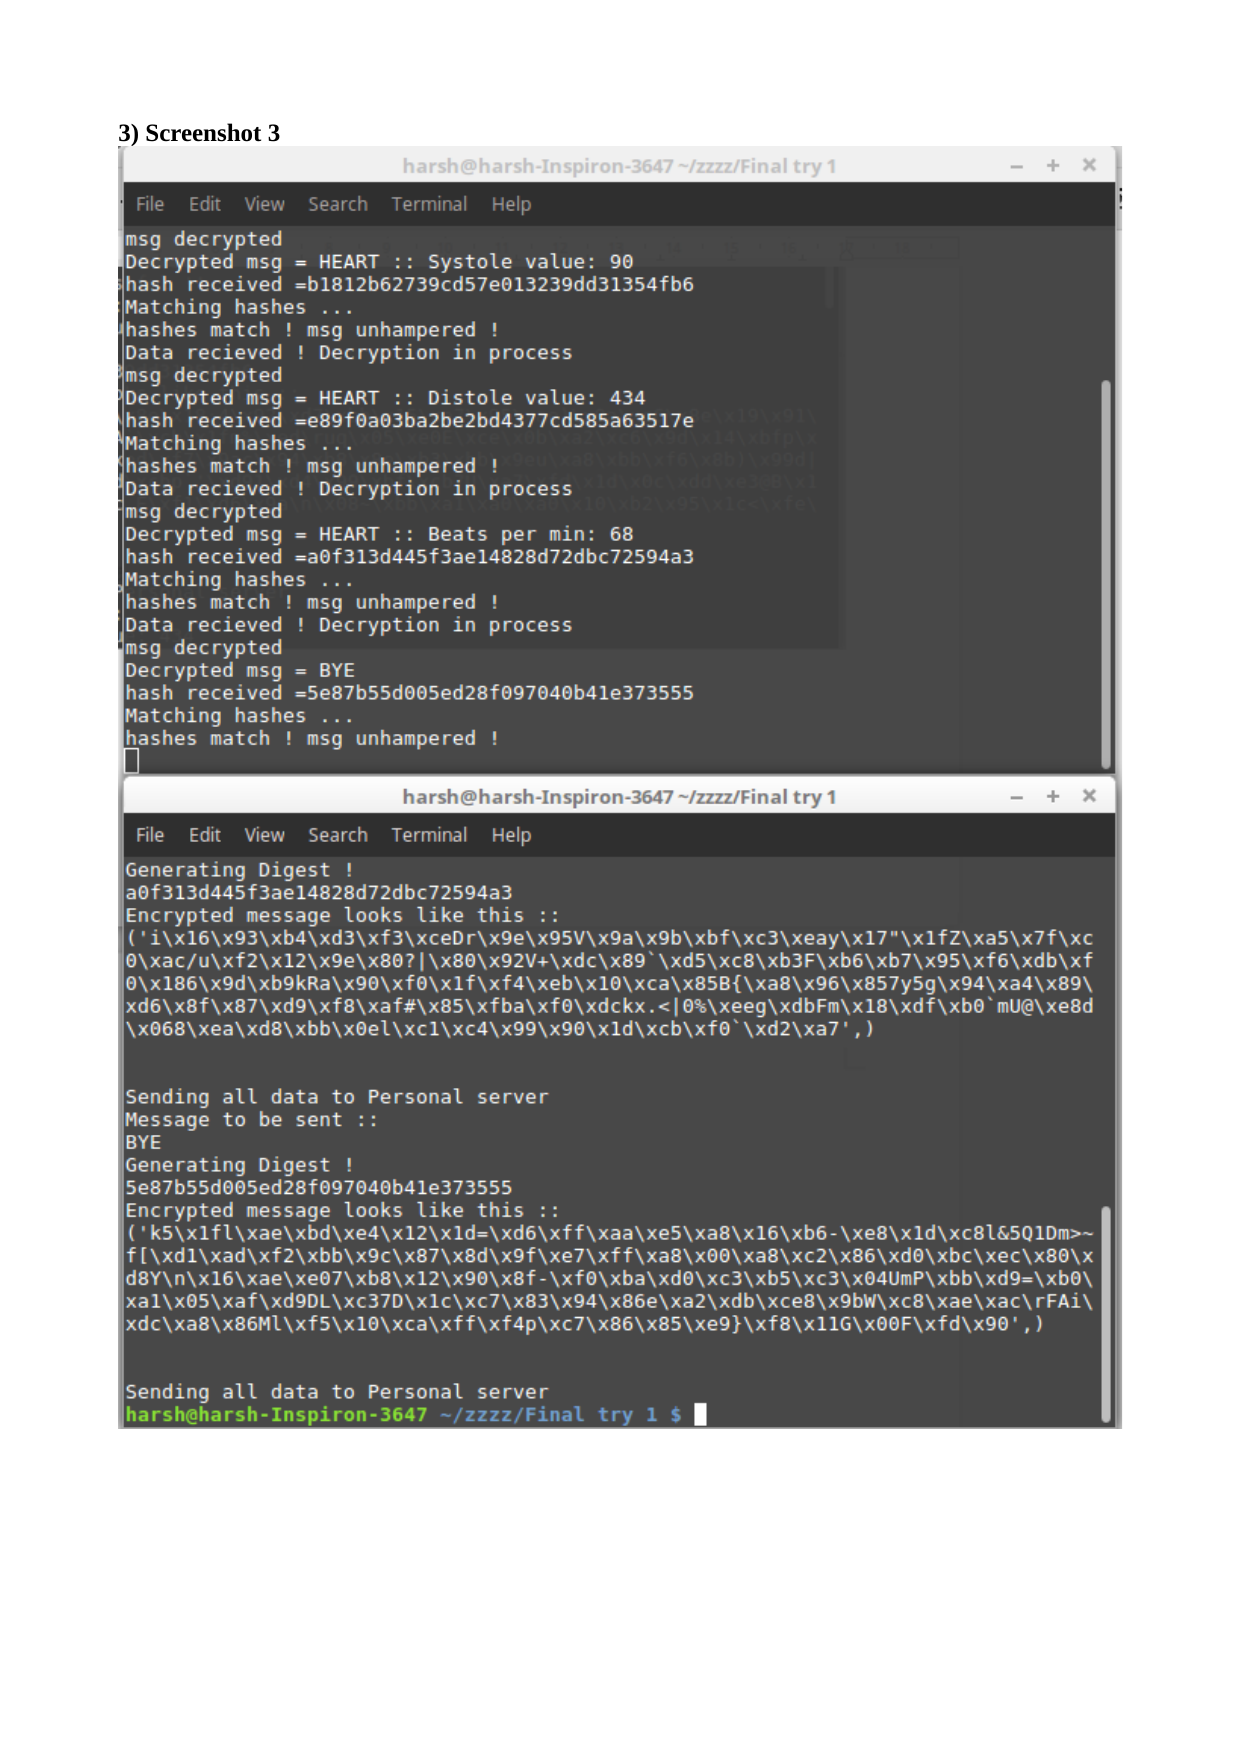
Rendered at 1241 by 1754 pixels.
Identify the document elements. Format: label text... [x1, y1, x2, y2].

picture [118, 146, 1123, 1429]
text 3) Screenshot 3 [118, 118, 1122, 146]
